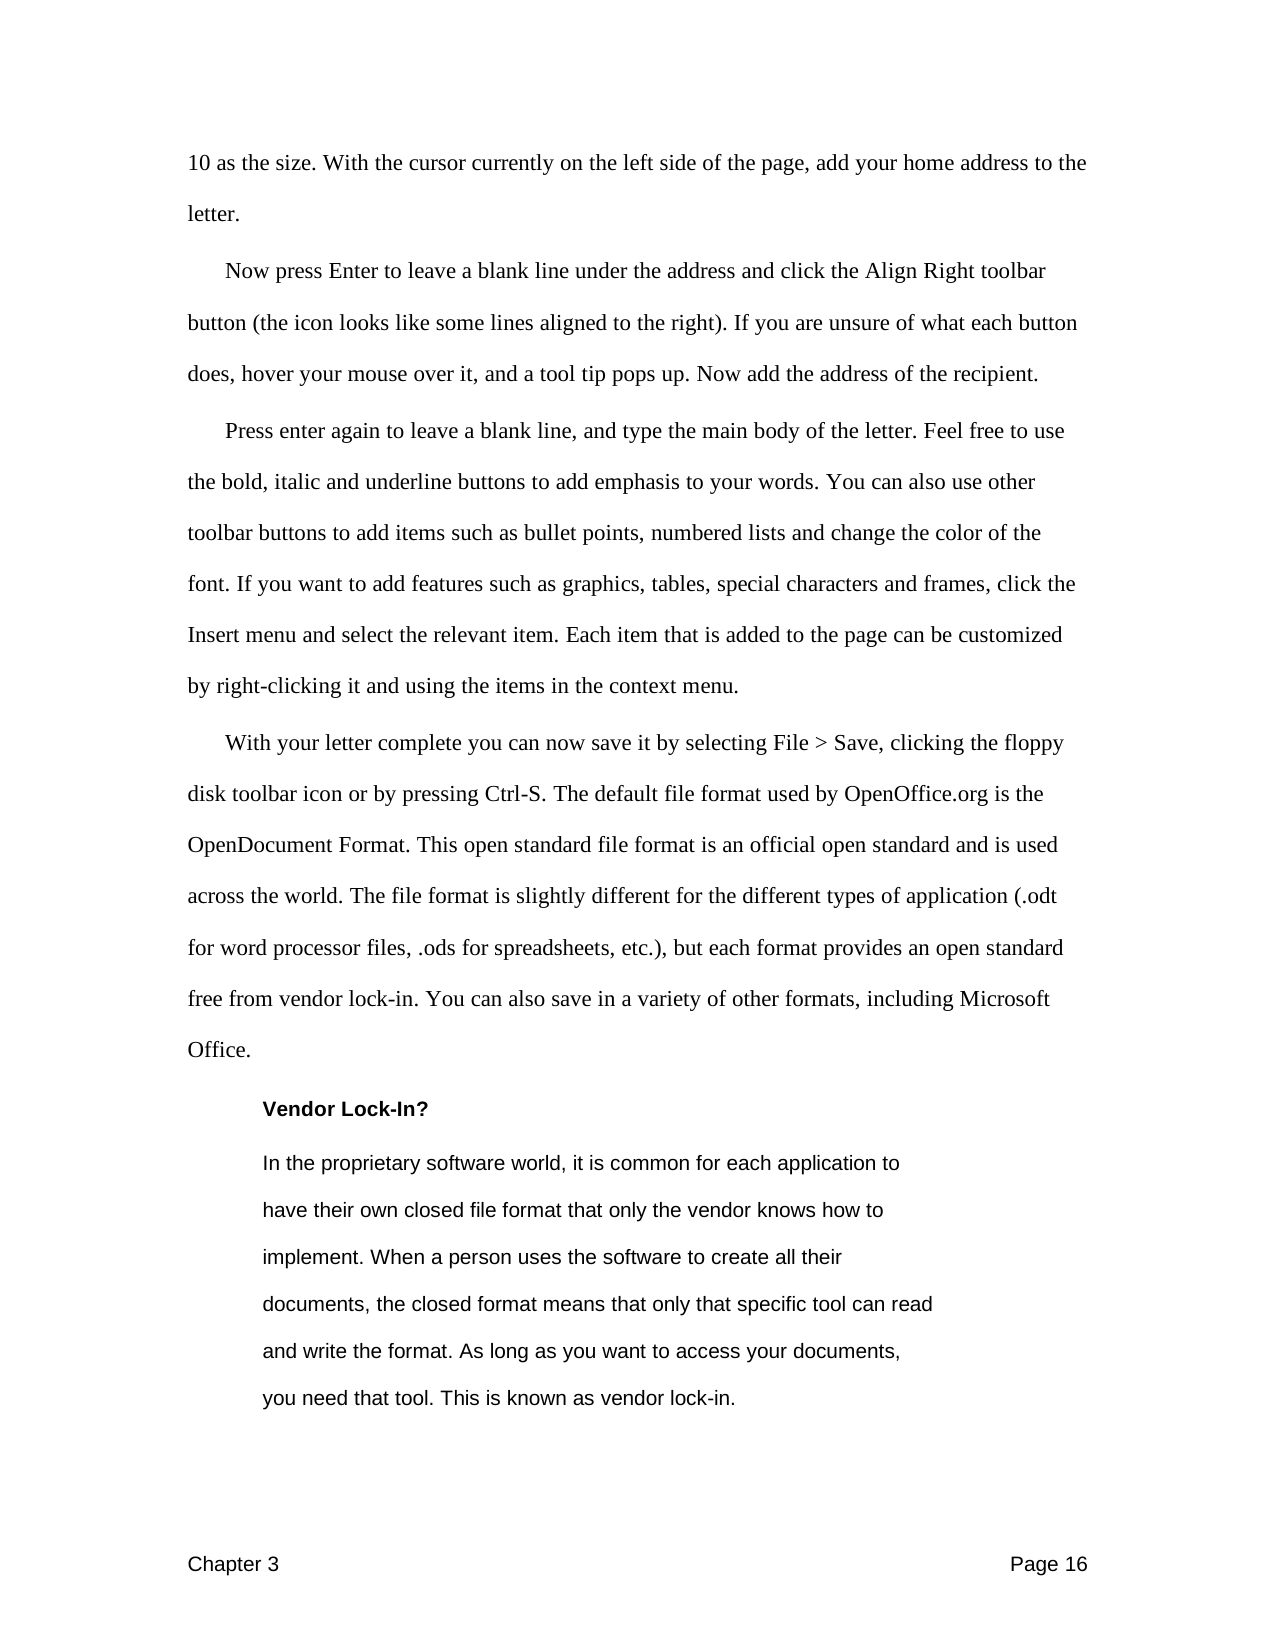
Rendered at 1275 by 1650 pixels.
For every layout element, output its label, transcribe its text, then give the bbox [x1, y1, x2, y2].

text With your letter complete you can now save it by selecting File > Save, clicking the floppy disk toolbar icon or by pressing Ctrl-S. The default file format used by OpenOffice.org is the OpenDocument Format. This open standard file format is an official open standard and is used across the world. The file format is slightly different for the different types of application (.odt for word processor files, .ods for spreadsheets, etc.), but each format provides an open standard free from vendor lock-in. You can also save in a variety of other formats, including Microsoft Office. [187, 730, 1087, 1062]
text Now press Enter to leave a blank line under the address and click the Align Right toolbar button (the icon looks like some lines aligned to the right). If you are unsure of what each button does, hover your mouse over it, and a tool tip pops up. Now add the address of the recipient. [187, 258, 1087, 386]
text Vendor Lock-In? [262, 1098, 937, 1121]
text Press enter again to leave a blank line, and type the main body of the letter. Feel free to use the bold, italic and underline buttons to add emphasis to your words. You can also use other toolbar buttons to add items such as bullet points, numbered lists and change the color of the font. If you want to add features such as graphics, tables, special characters and frames, click the Insert menu and select the relevant item. Each item that is added to the page can be customized by right-clicking it and using the items in the context menu. [187, 418, 1087, 698]
text 10 as the size. With the cursor currently on the left side of the page, add your home address to the letter. [187, 150, 1087, 227]
text In the proprietary software world, it is common for each application to have their own closed file format that only the vendor knows how to implement. When a person uses the software to create all their documents, the closed format means that only that specific tool can read and write the format. As long as you want to access your documents, you need that tool. This is known as vendor lock-in. [262, 1151, 937, 1410]
